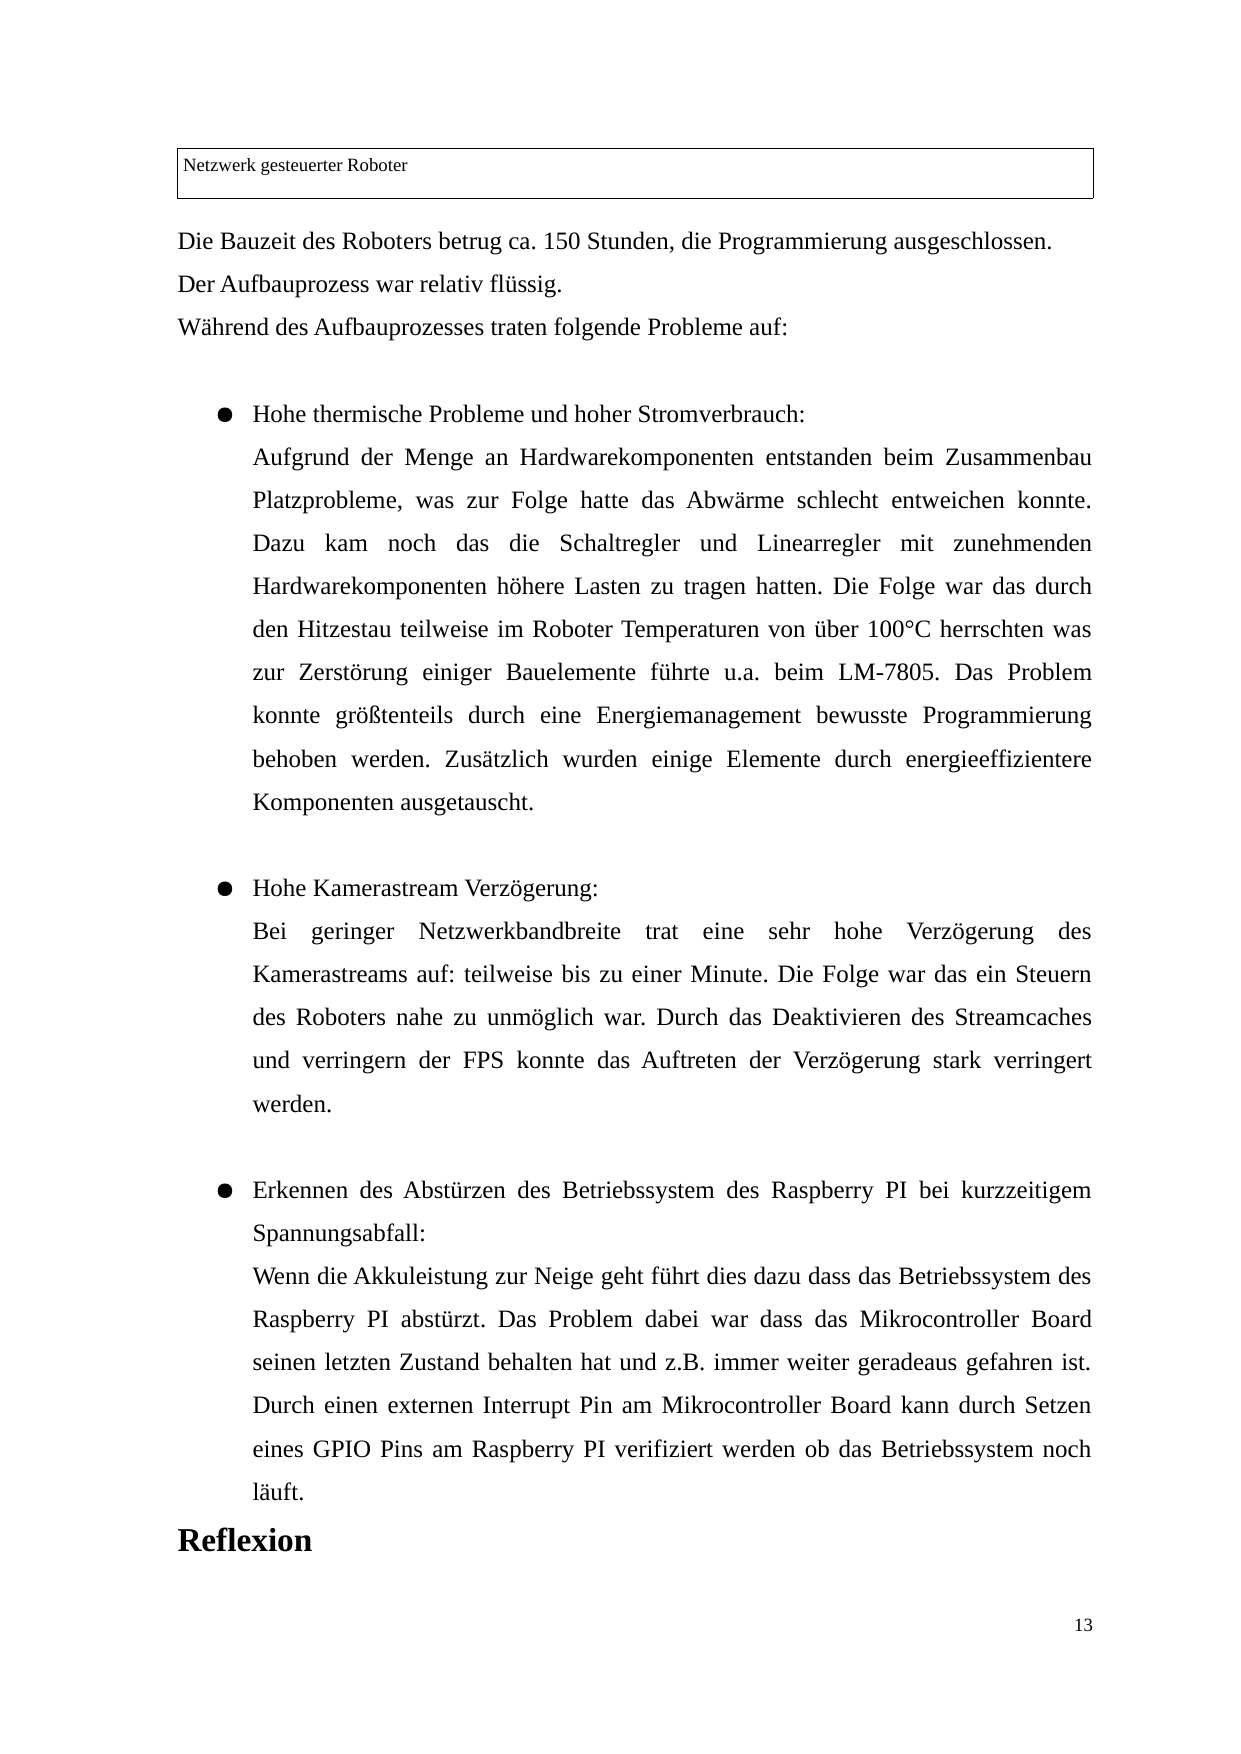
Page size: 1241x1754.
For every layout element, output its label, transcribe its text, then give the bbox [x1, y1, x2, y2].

list Erkennen des Abstürzen des Betriebssystem des Raspberry PI bei kurzzeitigem Spannungsabfall: [215, 1175, 1093, 1247]
text Die Bauzeit des Roboters betrug ca. 150 Stunden, die Programmierung ausgeschlossen. [177, 226, 1093, 255]
list Wenn die Akkuleistung zur Neige geht führt dies dazu dass das Betriebssystem des Raspberry PI abstürzt. Das Problem dabei war dass das Mikrocontroller Board seinen letzten Zustand behalten hat und z.B. immer weiter geradeaus gefahren ist. Durch einen externen Interrupt Pin am Mikrocontroller Board kann durch Setzen eines GPIO Pins am Raspberry PI verifiziert werden ob das Betriebssystem noch läuft. [215, 1261, 1093, 1506]
text Reflexion [177, 1520, 1093, 1558]
text Der Aufbauprozess war relativ flüssig. [177, 269, 1093, 298]
list Hohe thermische Probleme und hoher Stromverbrauch: [215, 399, 1093, 427]
list Bei geringer Netzwerkbandbreite trat eine sehr hohe Verzögerung des Kamerastreams auf: teilweise bis zu einer Minute. Die Folge war das ein Steuern des Roboters nahe zu unmöglich war. Durch das Deaktivieren des Streamcaches und verringern der FPS konnte das Auftreten der Verzögerung stark verringert werden. [215, 916, 1093, 1117]
list Hohe Kamerastream Verzögerung: [215, 873, 1093, 902]
text Während des Aufbauprozesses traten folgende Probleme auf: [177, 312, 1093, 341]
list Aufgrund der Menge an Hardwarekomponenten entstanden beim Zusammenbau Platzprobleme, was zur Folge hatte das Abwärme schlecht entweichen konnte. Dazu kam noch das die Schaltregler und Linearregler mit zunehmenden Hardwarekomponenten höhere Lasten zu tragen hatten. Die Folge war das durch den Hitzestau teilweise im Roboter Temperaturen von über 100°C herrschten was zur Zerstörung einiger Bauelemente führte u.a. beim LM-7805. Das Problem konnte größtenteils durch eine Energiemanagement bewusste Programmierung behoben werden. Zusätzlich wurden einige Elemente durch energieeffizientere Komponenten ausgetauscht. [215, 442, 1093, 816]
